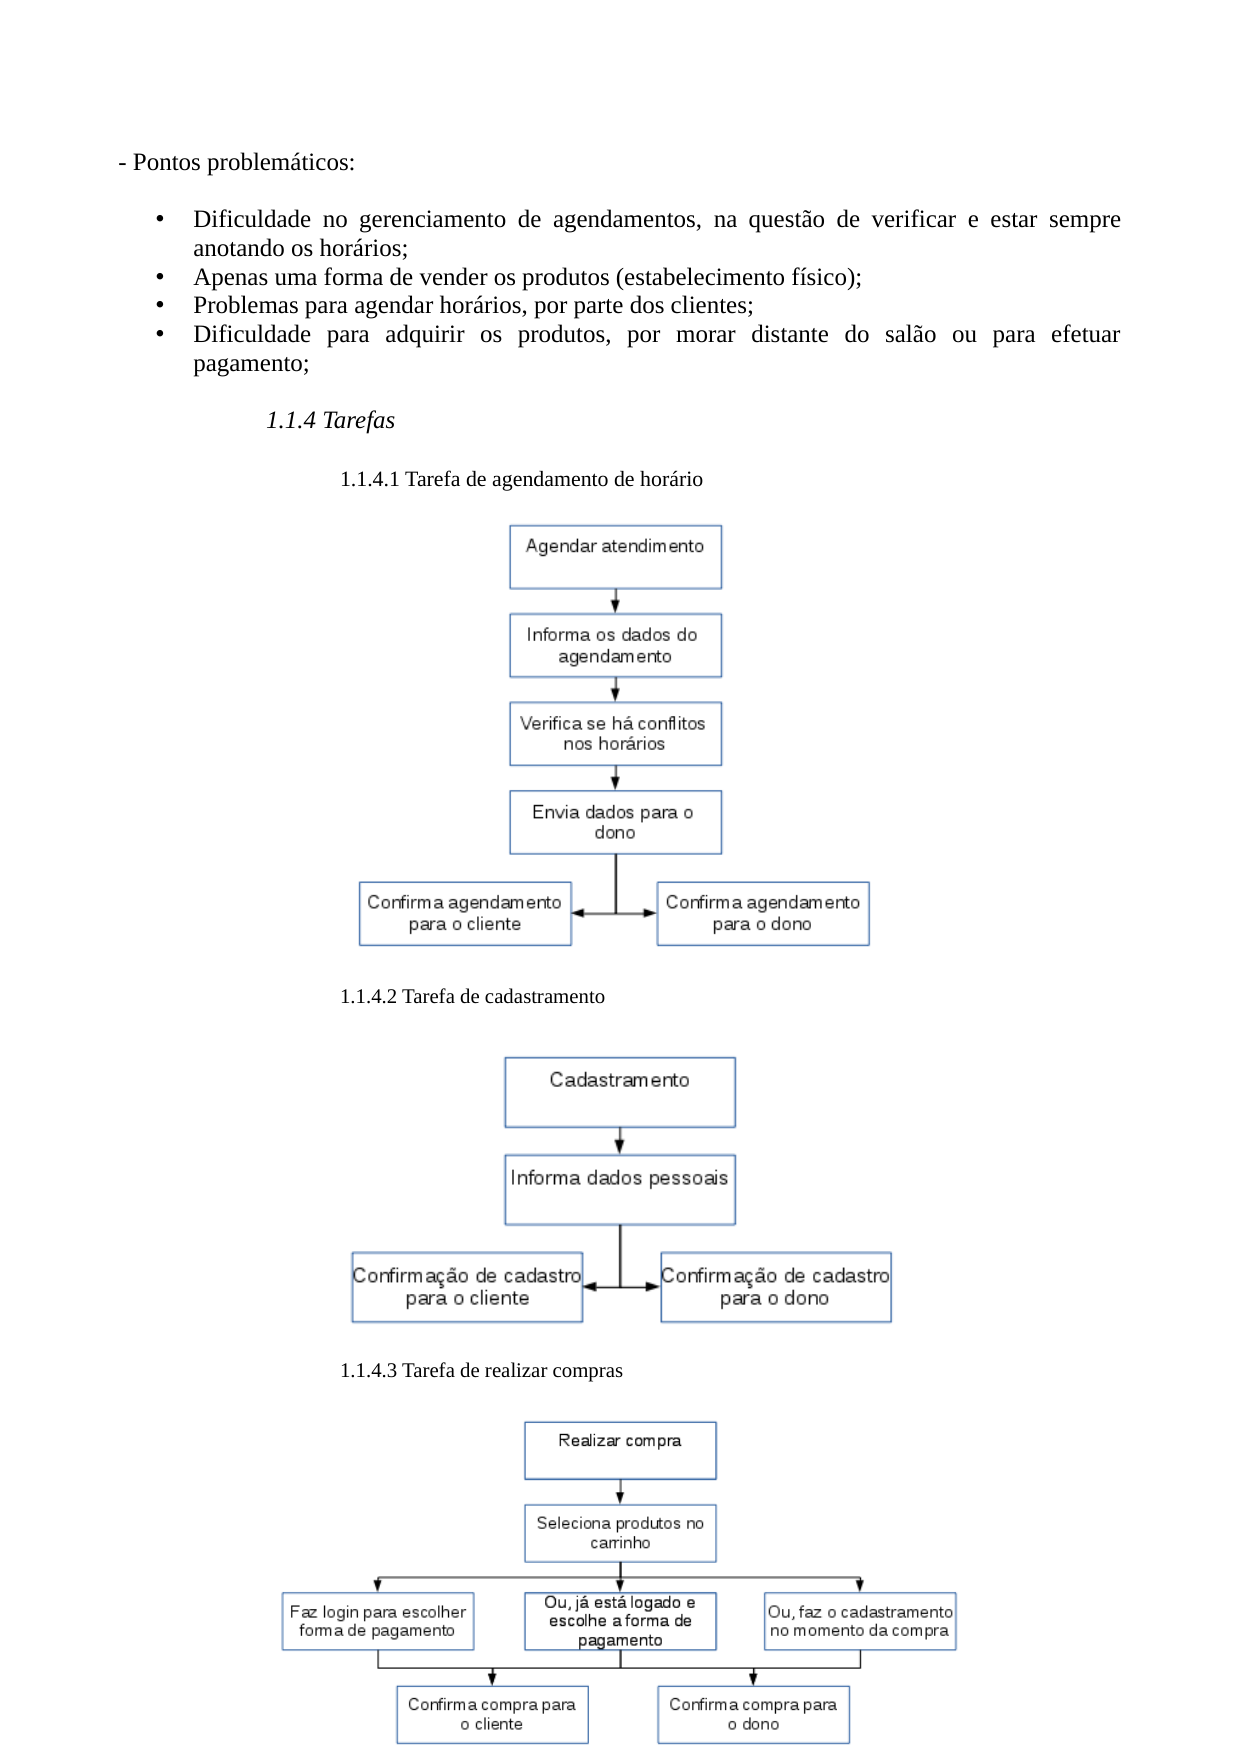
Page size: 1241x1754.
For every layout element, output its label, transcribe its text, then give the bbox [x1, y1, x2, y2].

list Dificuldade no gerenciamento de agendamentos, na questão de verificar e estar sempre anotando os horários; [156, 204, 1122, 262]
list Apenas uma forma de vender os produtos (estabelecimento físico); [156, 262, 1122, 291]
text - Pontos problemáticos: [118, 147, 1122, 176]
text 1.1.4.2 Tarefa de cadastramento [118, 981, 1122, 1009]
text 1.1.4 Tarefas [118, 406, 1122, 434]
picture [339, 1038, 901, 1336]
list Dificuldade para adquirir os produtos, por morar distante do salão ou para efetuar pagamento; [156, 319, 1122, 377]
text 1.1.4.3 Tarefa de realizar compras [118, 1354, 1122, 1383]
picture [273, 520, 967, 953]
picture [273, 1407, 967, 1754]
text 1.1.4.1 Tarefa de agendamento de horário [118, 463, 1122, 492]
list Problemas para agendar horários, por parte dos clientes; [156, 291, 1122, 319]
